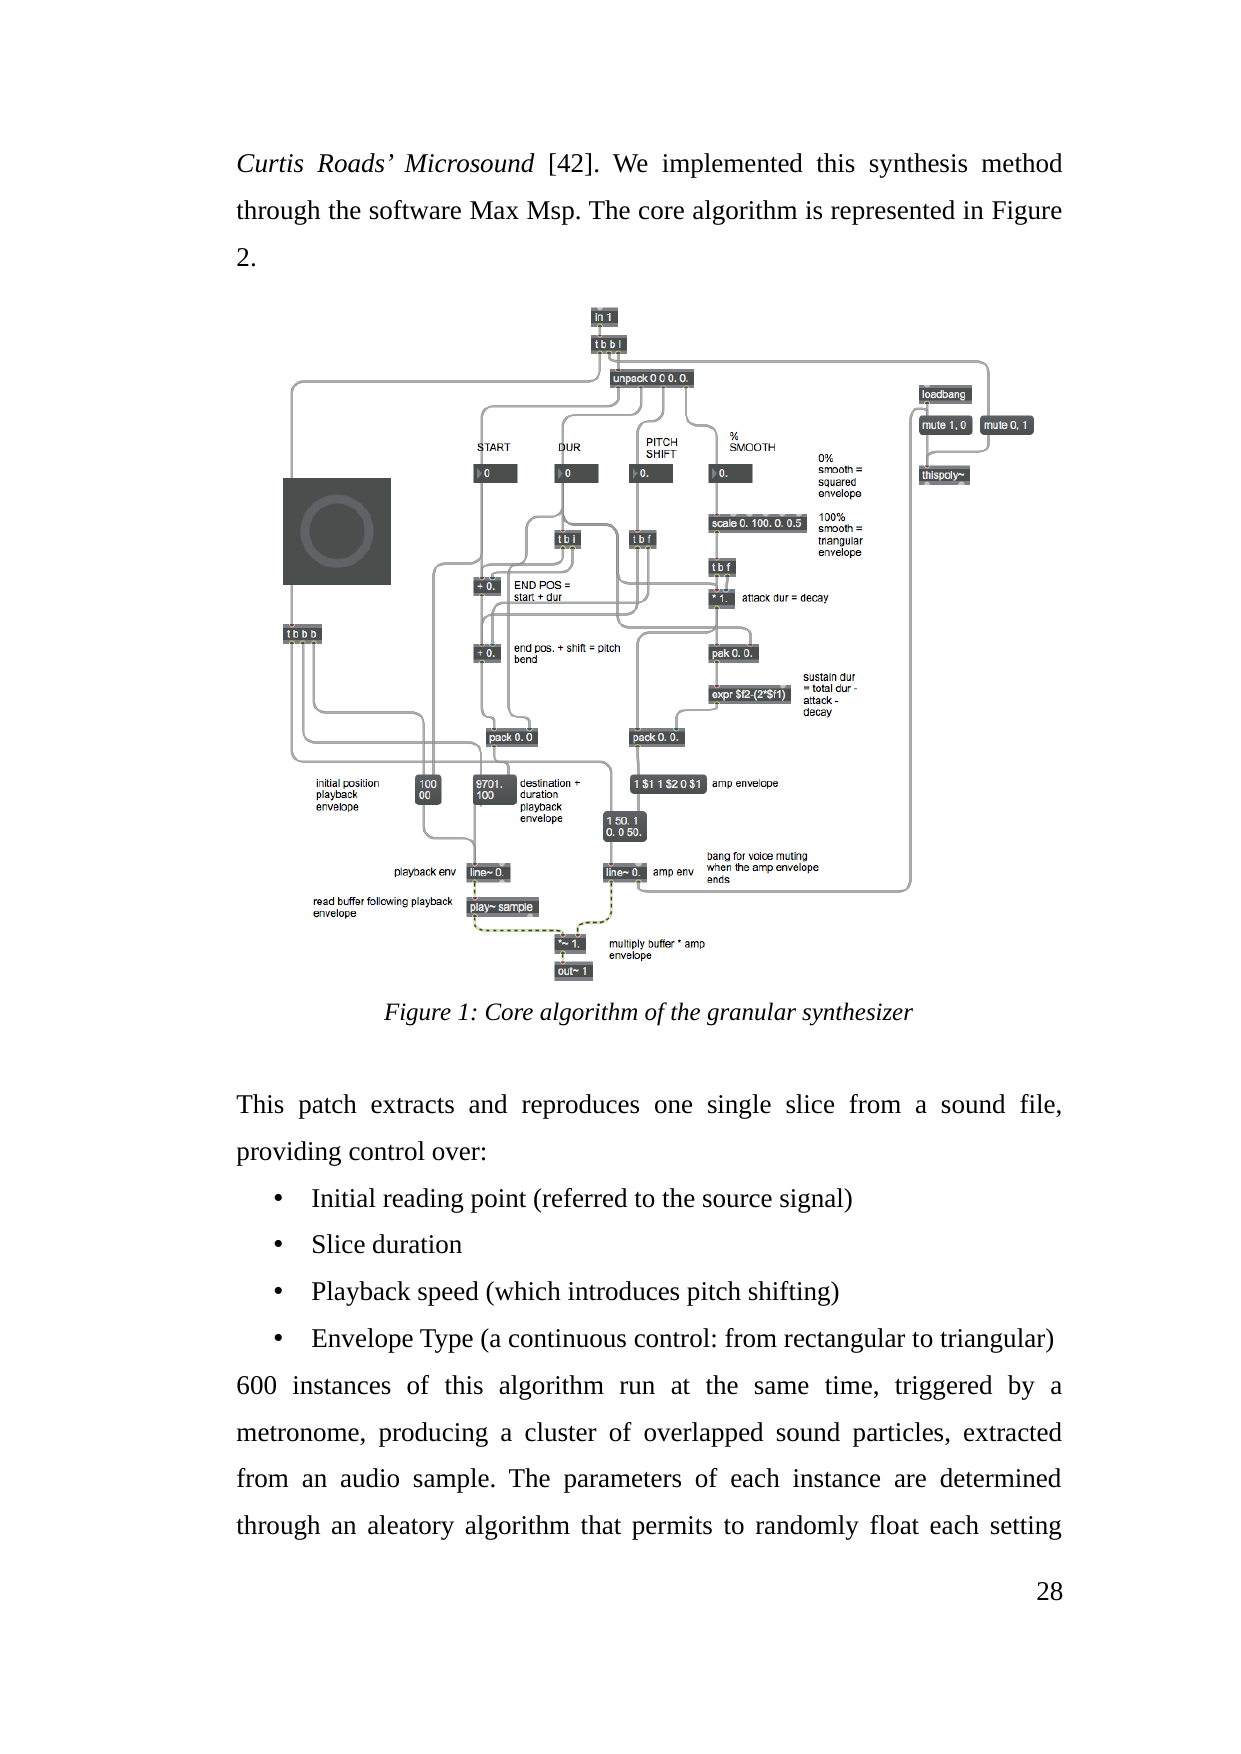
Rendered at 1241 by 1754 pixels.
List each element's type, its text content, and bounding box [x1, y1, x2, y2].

list Playback speed (which introduces pitch shifting) [274, 1275, 1063, 1307]
text This patch extracts and reproduces one single slice from a sound file, providing control over: [236, 1088, 1063, 1166]
list Slice duration [274, 1228, 1063, 1260]
picture [261, 300, 1038, 983]
text 600 instances of this algorithm run at the same time, triggered by a metronome, producing a cluster of overlapped sound particles, extracted from an audio sample. The parameters of each instance are determined through an aleatory algorithm that permits to randomly float each setting [236, 1369, 1063, 1540]
list Envelope Type (a continuous control: from rectangular to triangular) [274, 1322, 1063, 1353]
text Curtis Roads’ Microsound [42]. We implemented this synthesis method through the software Max Msp. The core algorithm is represented in Figure 2. [236, 148, 1063, 272]
text Figure 1: Core algorithm of the granular synthesizer [236, 300, 1063, 1026]
list Initial reading point (referred to the source signal) [274, 1182, 1063, 1213]
